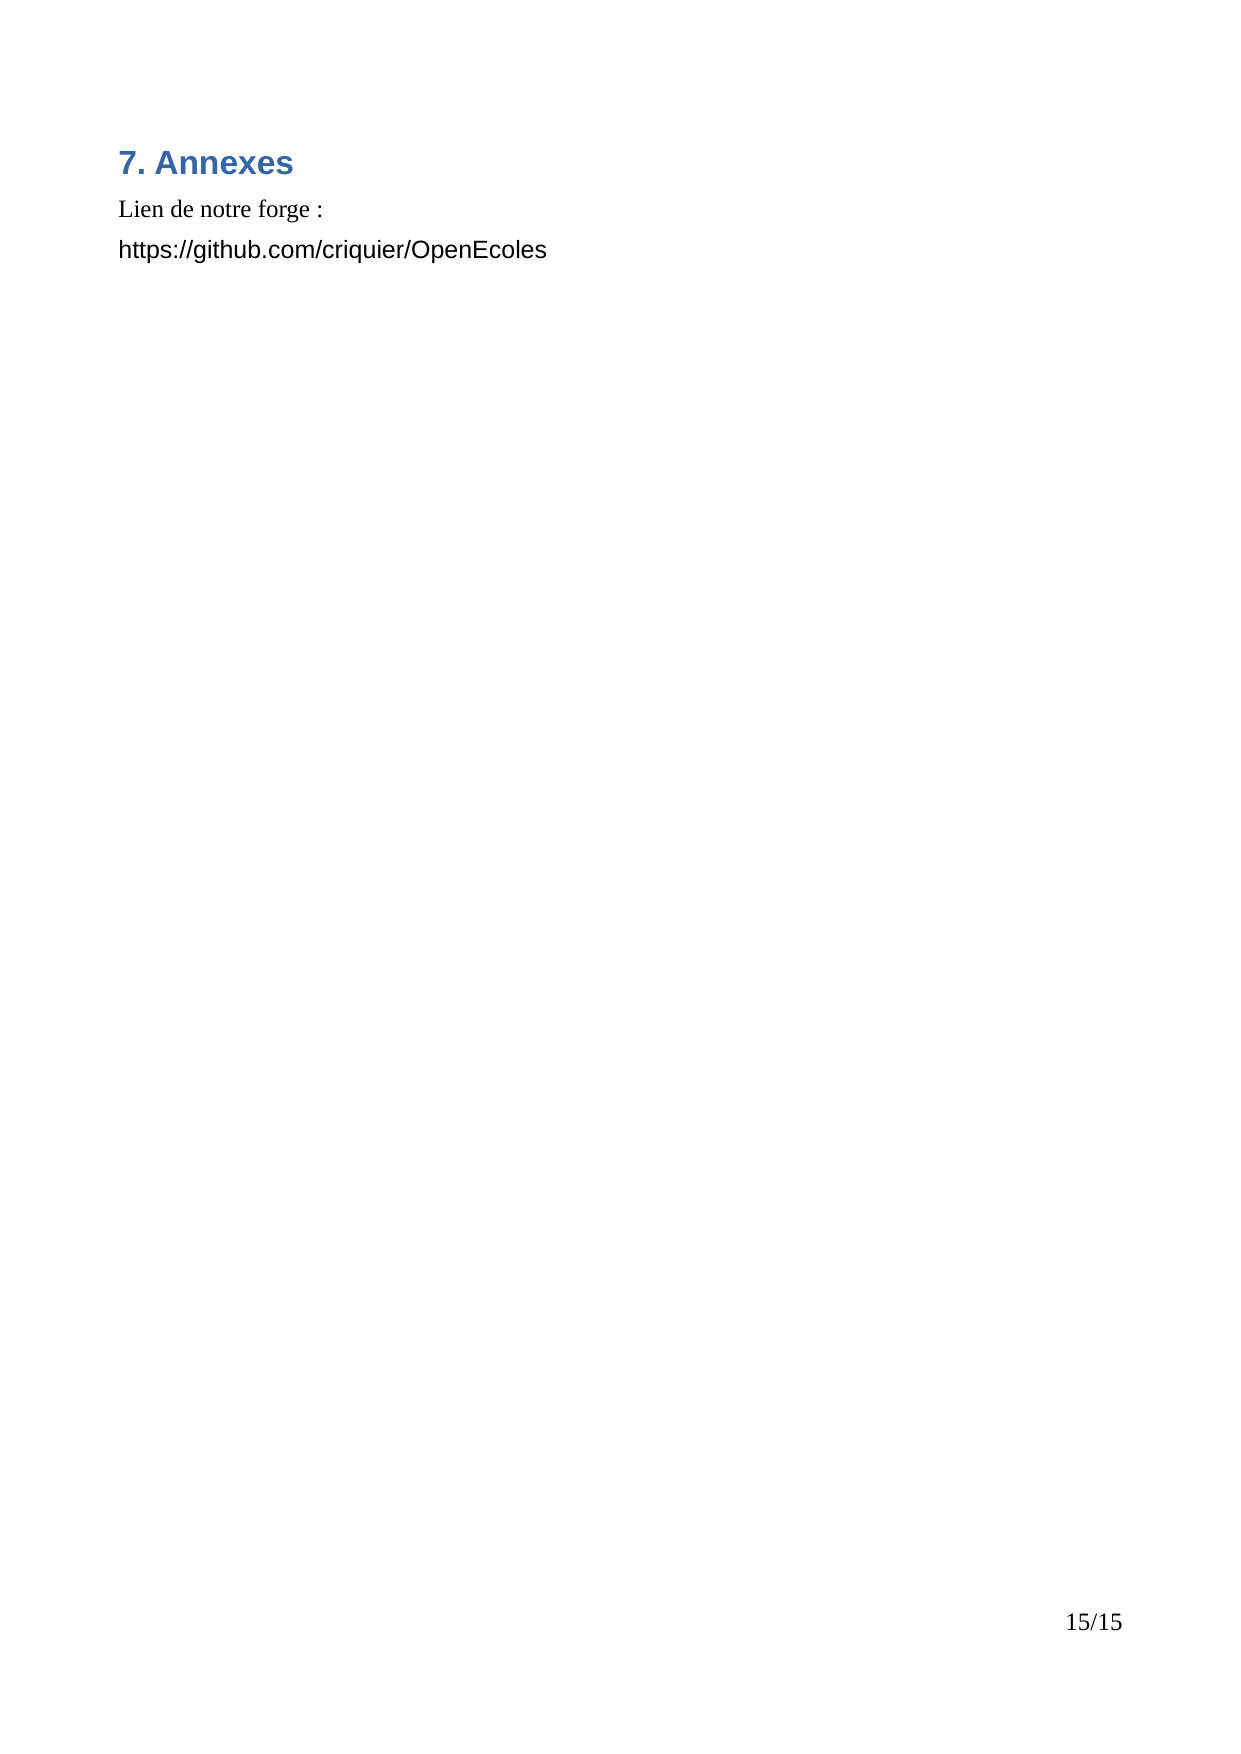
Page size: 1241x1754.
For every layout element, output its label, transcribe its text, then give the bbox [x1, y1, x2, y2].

text https://github.com/criquier/OpenEcoles [118, 236, 1122, 264]
subtitle 7. Annexes [118, 143, 1122, 182]
text Lien de notre forge : [118, 194, 1122, 223]
